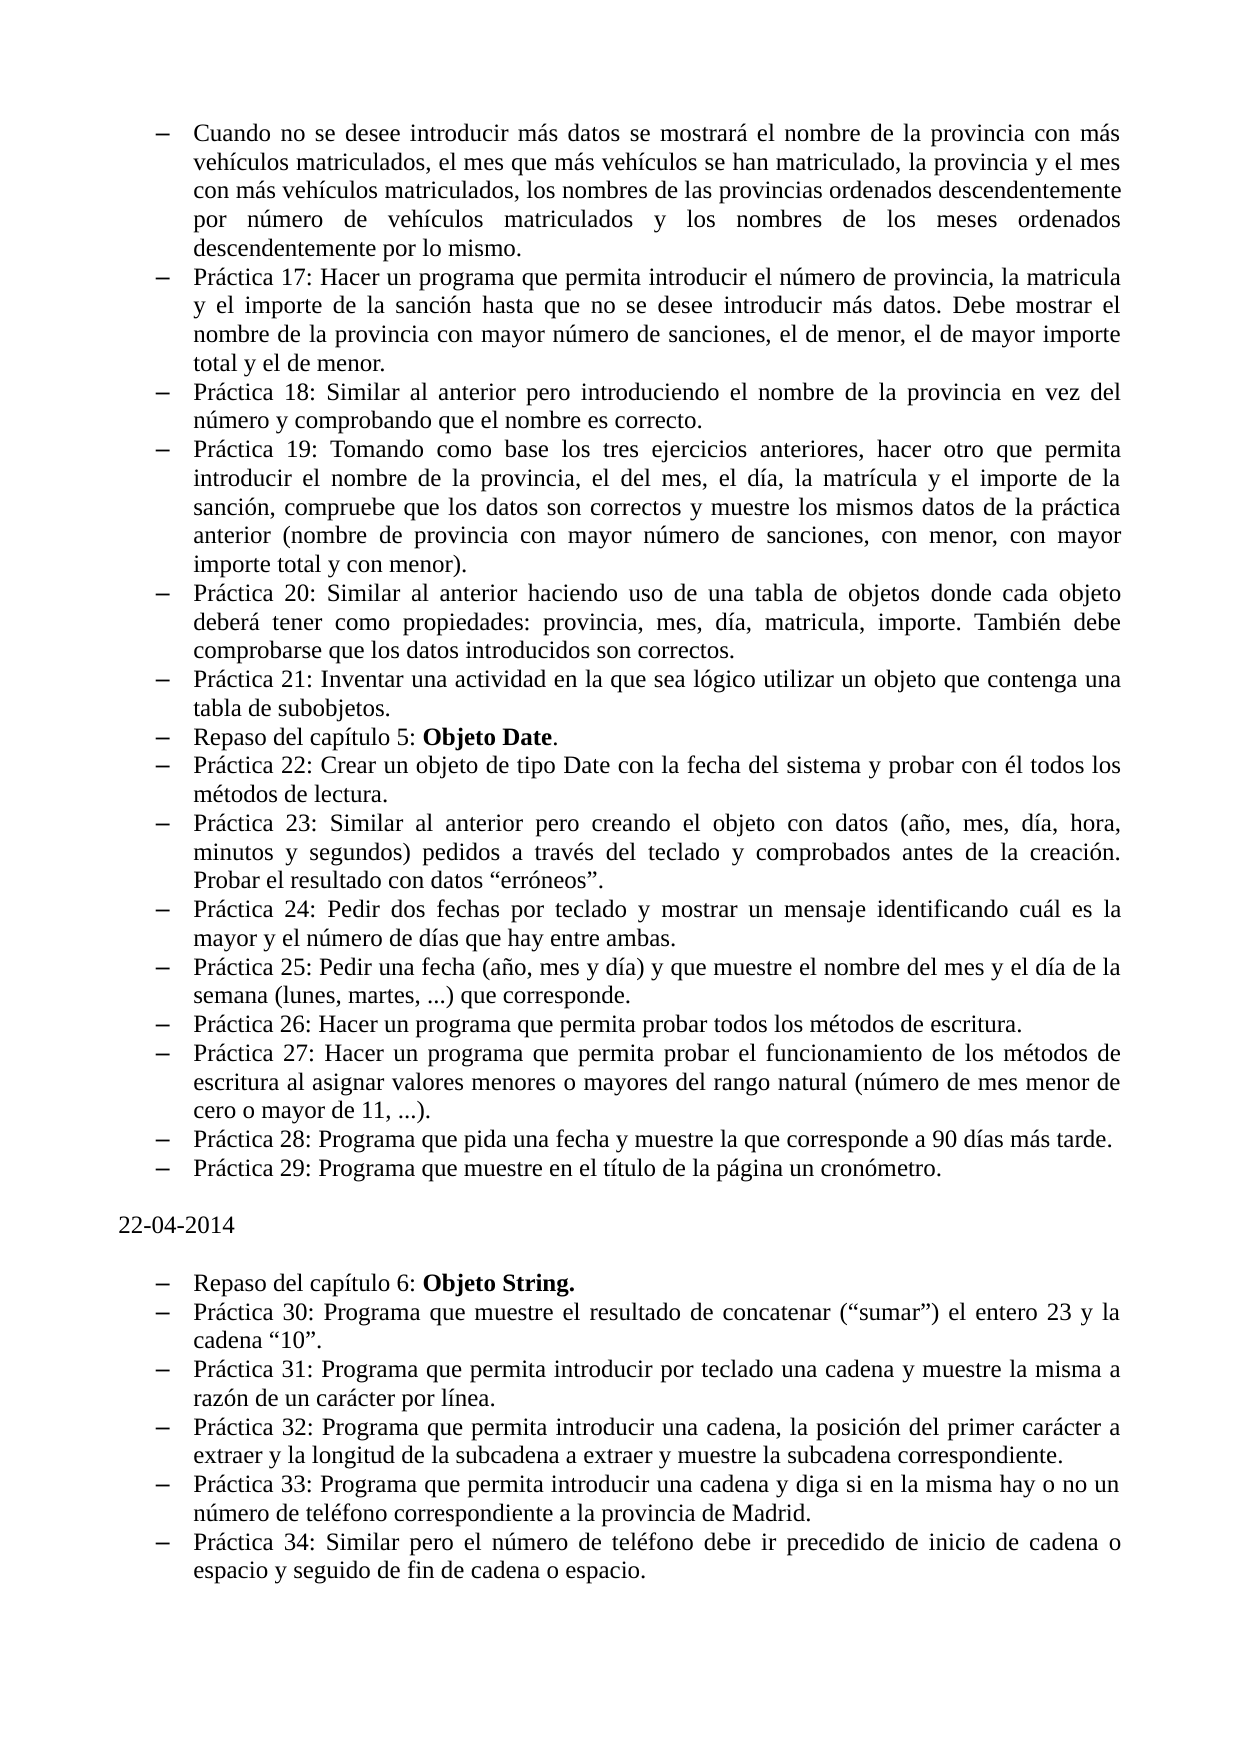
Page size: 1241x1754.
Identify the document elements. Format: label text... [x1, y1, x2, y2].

list Cuando no se desee introducir más datos se mostrará el nombre de la provincia con más vehículos matriculados, el mes que más vehículos se han matriculado, la provincia y el mes con más vehículos matriculados, los nombres de las provincias ordenados descendentemente por número de vehículos matriculados y los nombres de los meses ordenados descendentemente por lo mismo. [156, 118, 1122, 262]
text 22-04-2014 [118, 1211, 1122, 1239]
list Práctica 29: Programa que muestre en el título de la página un cronómetro. [156, 1153, 1122, 1182]
list Práctica 18: Similar al anterior pero introduciendo el nombre de la provincia en vez del número y comprobando que el nombre es correcto. [156, 377, 1122, 434]
list Práctica 26: Hacer un programa que permita probar todos los métodos de escritura. [156, 1009, 1122, 1038]
list Práctica 32: Programa que permita introducir una cadena, la posición del primer carácter a extraer y la longitud de la subcadena a extraer y muestre la subcadena correspondiente. [156, 1412, 1122, 1469]
list Práctica 28: Programa que pida una fecha y muestre la que corresponde a 90 días más tarde. [156, 1124, 1122, 1153]
list Práctica 24: Pedir dos fechas por teclado y mostrar un mensaje identificando cuál es la mayor y el número de días que hay entre ambas. [156, 894, 1122, 952]
list Repaso del capítulo 5: Objeto Date. [156, 722, 1122, 751]
list Práctica 19: Tomando como base los tres ejercicios anteriores, hacer otro que permita introducir el nombre de la provincia, el del mes, el día, la matrícula y el importe de la sanción, compruebe que los datos son correctos y muestre los mismos datos de la práctica anterior (nombre de provincia con mayor número de sanciones, con menor, con mayor importe total y con menor). [156, 434, 1122, 578]
list Práctica 25: Pedir una fecha (año, mes y día) y que muestre el nombre del mes y el día de la semana (lunes, martes, ...) que corresponde. [156, 952, 1122, 1009]
list Práctica 27: Hacer un programa que permita probar el funcionamiento de los métodos de escritura al asignar valores menores o mayores del rango natural (número de mes menor de cero o mayor de 11, ...). [156, 1038, 1122, 1124]
list Práctica 33: Programa que permita introducir una cadena y diga si en la misma hay o no un número de teléfono correspondiente a la provincia de Madrid. [156, 1469, 1122, 1527]
list Práctica 17: Hacer un programa que permita introducir el número de provincia, la matricula y el importe de la sanción hasta que no se desee introducir más datos. Debe mostrar el nombre de la provincia con mayor número de sanciones, el de menor, el de mayor importe total y el de menor. [156, 262, 1122, 377]
list Práctica 23: Similar al anterior pero creando el objeto con datos (año, mes, día, hora, minutos y segundos) pedidos a través del teclado y comprobados antes de la creación. Probar el resultado con datos “erróneos”. [156, 808, 1122, 894]
list Práctica 20: Similar al anterior haciendo uso de una tabla de objetos donde cada objeto deberá tener como propiedades: provincia, mes, día, matricula, importe. También debe comprobarse que los datos introducidos son correctos. [156, 578, 1122, 664]
list Práctica 34: Similar pero el número de teléfono debe ir precedido de inicio de cadena o espacio y seguido de fin de cadena o espacio. [156, 1527, 1122, 1584]
list Práctica 22: Crear un objeto de tipo Date con la fecha del sistema y probar con él todos los métodos de lectura. [156, 751, 1122, 808]
list Práctica 21: Inventar una actividad en la que sea lógico utilizar un objeto que contenga una tabla de subobjetos. [156, 664, 1122, 722]
list Práctica 31: Programa que permita introducir por teclado una cadena y muestre la misma a razón de un carácter por línea. [156, 1354, 1122, 1412]
list Práctica 30: Programa que muestre el resultado de concatenar (“sumar”) el entero 23 y la cadena “10”. [156, 1297, 1122, 1354]
list Repaso del capítulo 6: Objeto String. [156, 1268, 1122, 1297]
